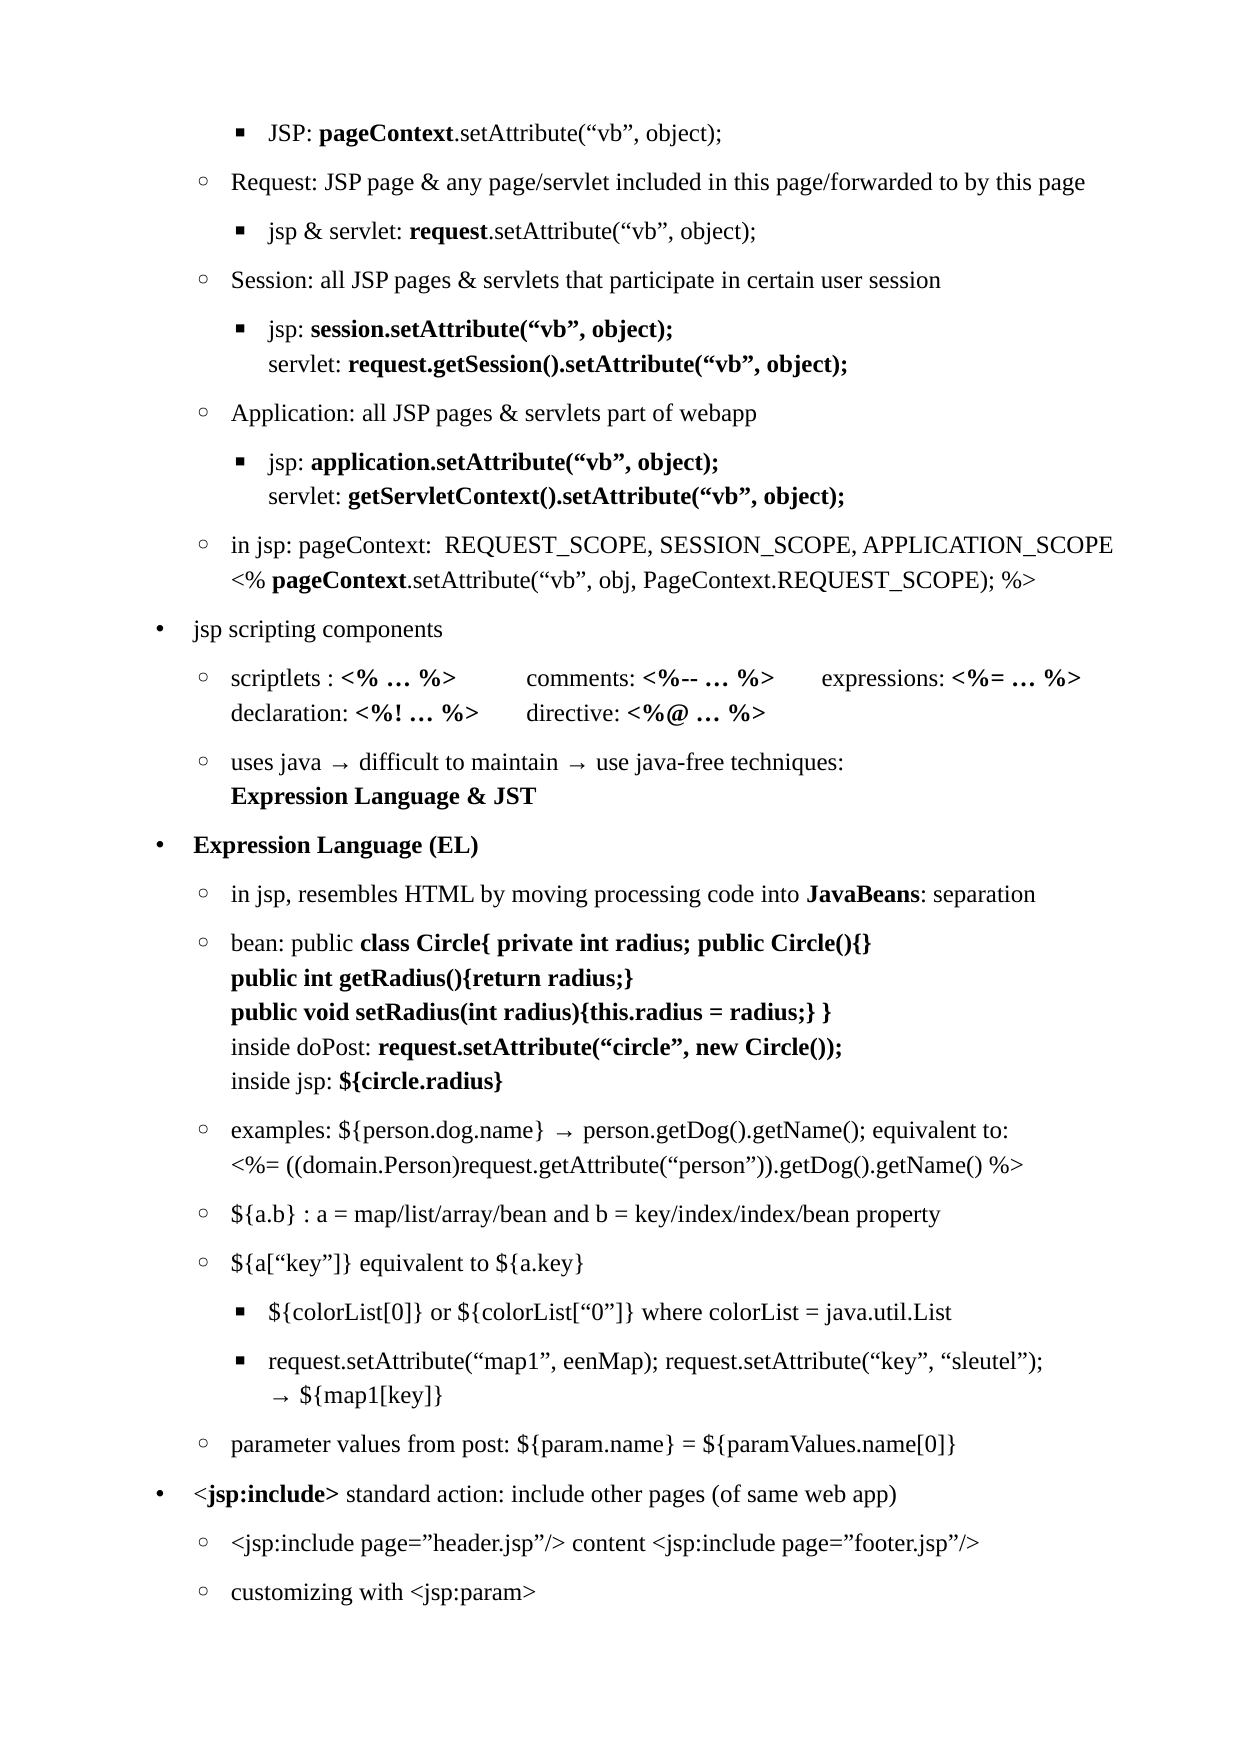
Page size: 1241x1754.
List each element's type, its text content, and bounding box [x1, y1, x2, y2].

list ${a[“key”]} equivalent to ${a.key} [193, 1248, 1122, 1277]
list ${a.b} : a = map/list/array/bean and b = key/index/index/bean property [193, 1199, 1122, 1228]
list <jsp:include> standard action: include other pages (of same web app) [156, 1479, 1122, 1507]
list Request: JSP page & any page/servlet included in this page/forwarded to by this page [193, 167, 1122, 196]
list scriptlets : <% … %> comments: <%-- … %> expressions: <%= … %> declaration: <%! … %> directive: <%@ … %> [193, 663, 1122, 726]
list jsp: application.setAttribute(“vb”, object); servlet: getServletContext().setAttribute(“vb”, object); [231, 447, 1122, 510]
list Session: all JSP pages & servlets that participate in certain user session [193, 265, 1122, 294]
list uses java → difficult to maintain → use java-free techniques: Expression Language & JST [193, 747, 1122, 810]
list jsp: session.setAttribute(“vb”, object); servlet: request.getSession().setAttribute(“vb”, object); [231, 314, 1122, 378]
list in jsp, resembles HTML by moving processing code into JavaBeans: separation [193, 879, 1122, 908]
list examples: ${person.dog.name} → person.getDog().getName(); equivalent to: <%= ((domain.Person)request.getAttribute(“person”)).getDog().getName() %> [193, 1115, 1122, 1178]
list jsp scripting components [156, 614, 1122, 643]
list jsp & servlet: request.setAttribute(“vb”, object); [231, 216, 1122, 245]
list ${colorList[0]} or ${colorList[“0”]} where colorList = java.util.List [231, 1297, 1122, 1326]
list parameter values from post: ${param.name} = ${paramValues.name[0]} [193, 1429, 1122, 1458]
list JSP: pageContext.setAttribute(“vb”, object); [231, 118, 1122, 147]
list request.setAttribute(“map1”, eenMap); request.setAttribute(“key”, “sleutel”); → ${map1[key]} [231, 1346, 1122, 1409]
list Expression Language (EL) [156, 830, 1122, 859]
list <jsp:include page=”header.jsp”/> content <jsp:include page=”footer.jsp”/> [193, 1528, 1122, 1556]
list in jsp: pageContext: REQUEST_SCOPE, SESSION_SCOPE, APPLICATION_SCOPE <% pageContext.setAttribute(“vb”, obj, PageContext.REQUEST_SCOPE); %> [193, 531, 1122, 594]
list bean: public class Circle{ private int radius; public Circle(){} public int getRadius(){return radius;} public void setRadius(int radius){this.radius = radius;} } inside doPost: request.setAttribute(“circle”, new Circle()); inside jsp: ${circle.radius} [193, 928, 1122, 1095]
list Application: all JSP pages & servlets part of webapp [193, 398, 1122, 427]
list customizing with <jsp:param> [193, 1577, 1122, 1606]
